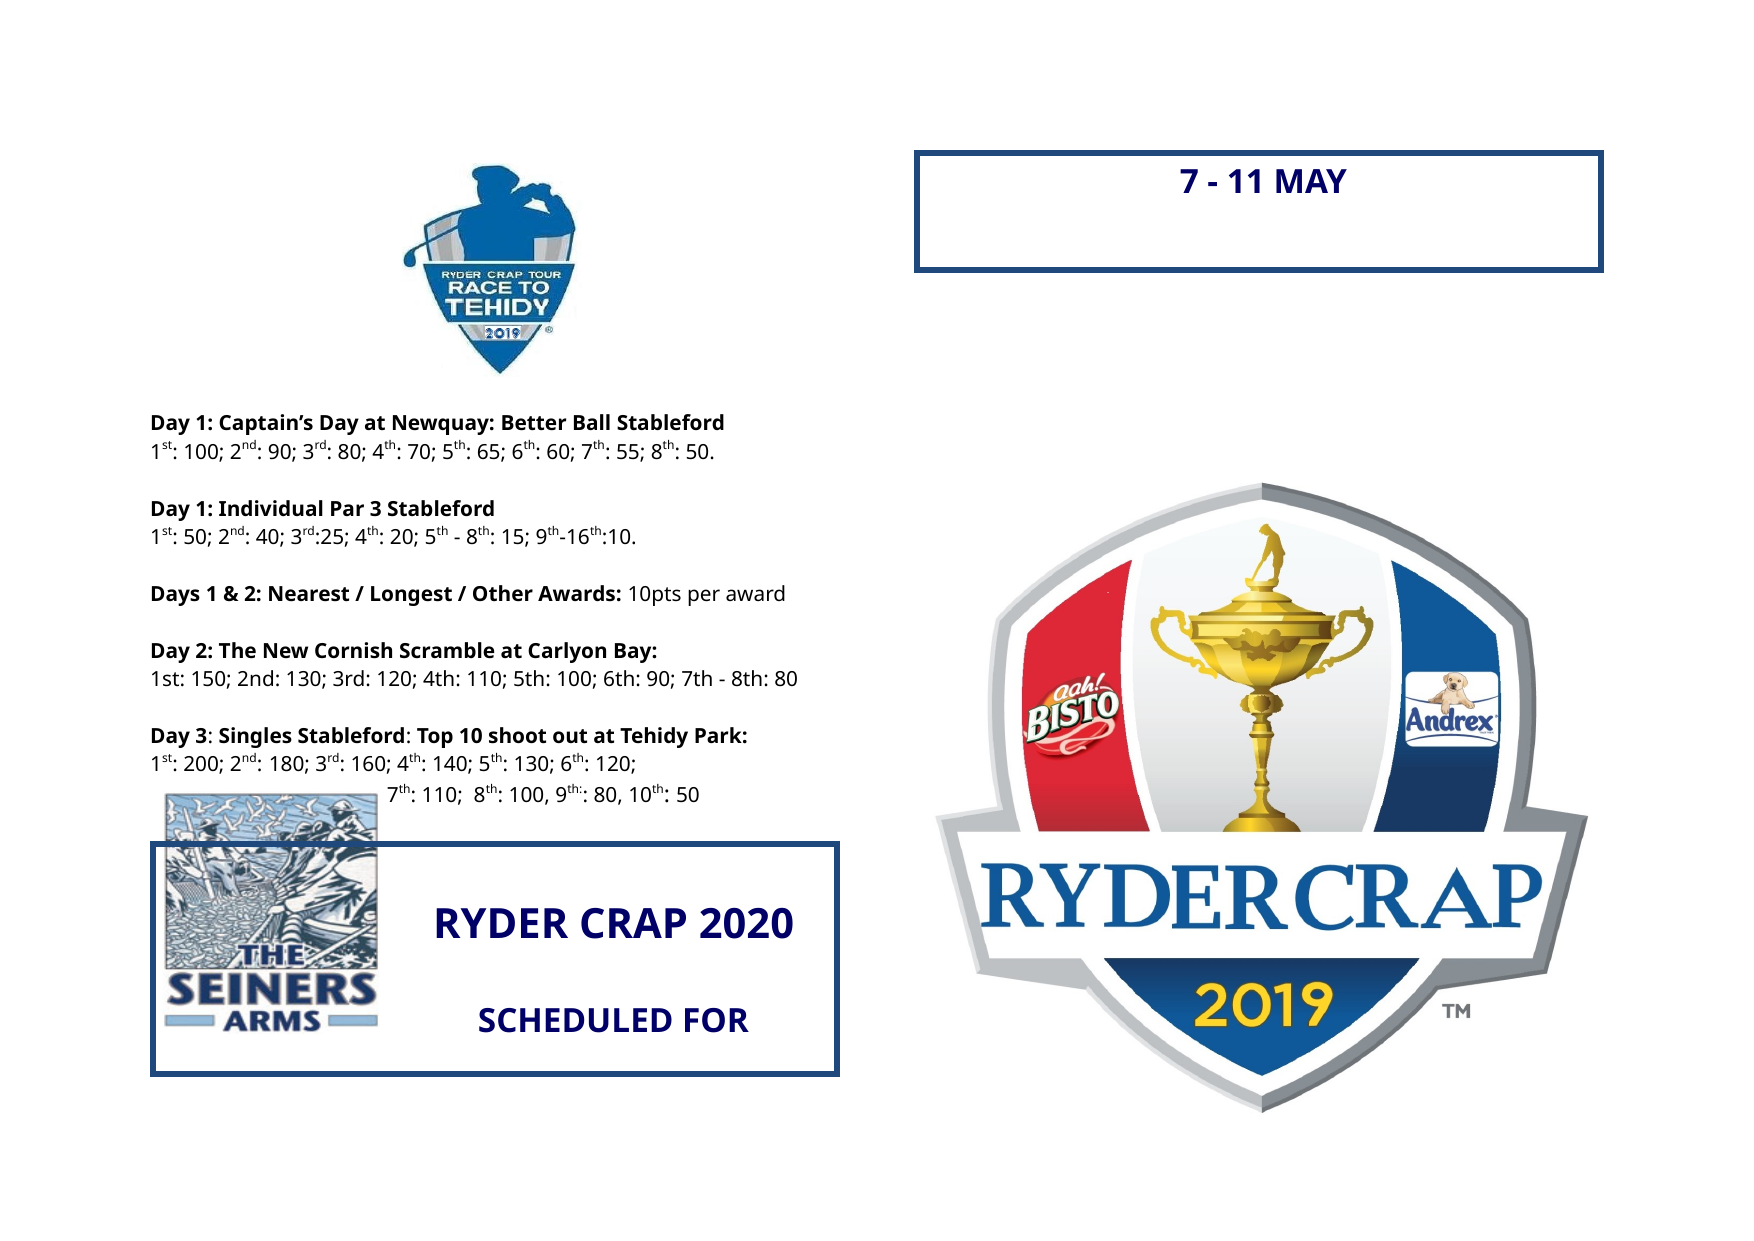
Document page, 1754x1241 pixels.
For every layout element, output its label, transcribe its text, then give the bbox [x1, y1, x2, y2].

text Day 2: The New Cornish Scramble at Carlyon Bay: [150, 636, 840, 664]
text Day 3: Singles Stableford: Top 10 shoot out at Tehidy Park: [150, 721, 840, 749]
text 1st: 50; 2nd: 40; 3rd:25; 4th: 20; 5th - 8th: 15; 9th-16th:10. [150, 522, 840, 551]
text 7 - 11 MAY [920, 156, 1598, 204]
picture [160, 847, 387, 1034]
picture [160, 791, 387, 841]
text 1st: 150; 2nd: 130; 3rd: 120; 4th: 110; 5th: 100; 6th: 90; 7th - 8th: 80 [150, 664, 840, 693]
text SCHEDULED FOR [156, 988, 834, 1071]
text RYDER CRAP 2020 [387, 886, 834, 951]
text 1st: 200; 2nd: 180; 3rd: 160; 4th: 140; 5th: 130; 6th: 120; [150, 749, 840, 778]
text Days 1 & 2: Nearest / Longest / Other Awards: 10pts per award [150, 579, 840, 607]
text Day 1: Individual Par 3 Stableford [150, 494, 840, 522]
text 1st: 100; 2nd: 90; 3rd: 80; 4th: 70; 5th: 65; 6th: 60; 7th: 55; 8th: 50. [150, 437, 840, 465]
text 7th: 110; 8th: 100, 9th:: 80, 10th: 50 [150, 778, 840, 809]
text Day 1: Captain’s Day at Newquay: Better Ball Stableford [150, 408, 840, 437]
